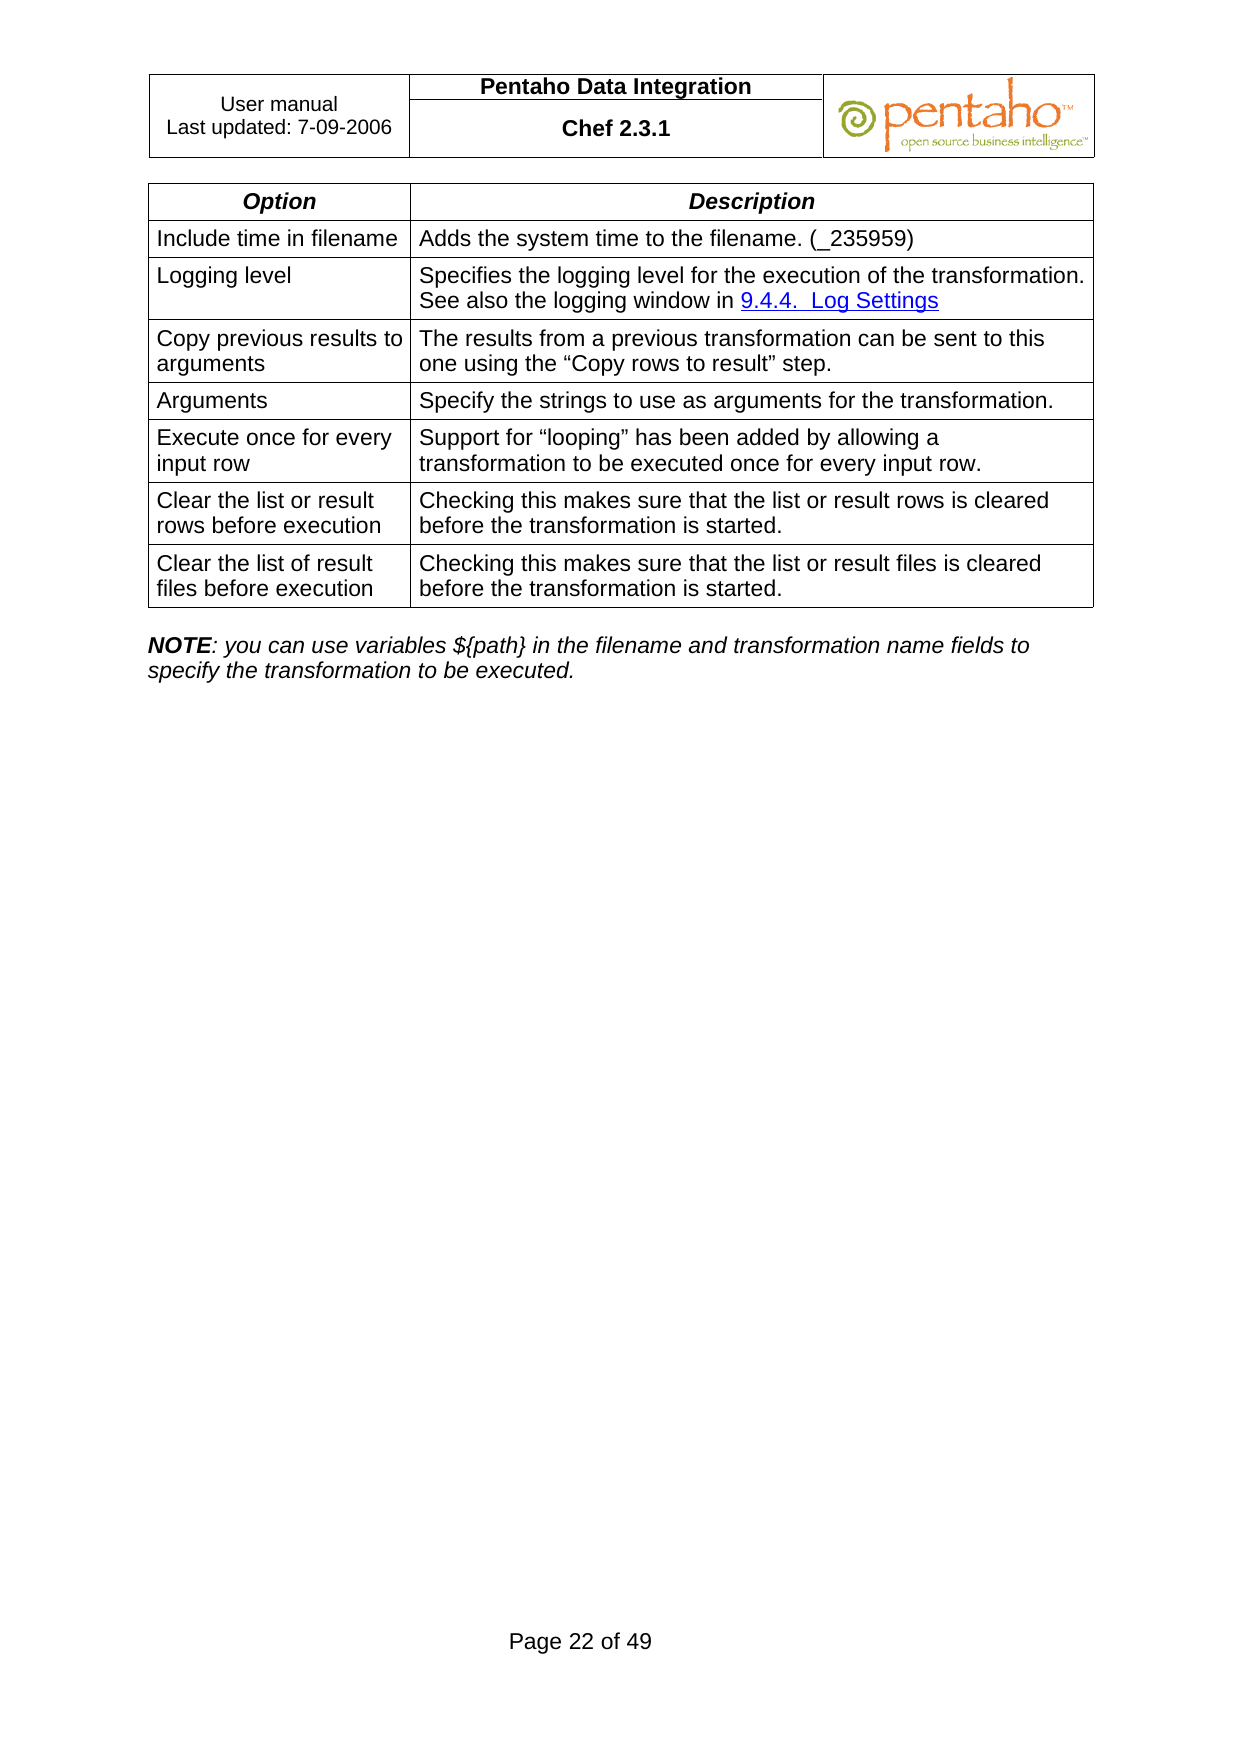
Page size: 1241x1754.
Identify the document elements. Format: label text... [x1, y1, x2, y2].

table_cell Support for “looping” has been added by allowing a transformation to be executed once for every input row. [411, 420, 1093, 482]
table_cell The results from a previous transformation can be sent to this one using the “Copy rows to result” step. [411, 320, 1093, 382]
table_cell Checking this makes sure that the list or result rows is cleared before the transformation is started. [411, 483, 1093, 544]
text NOTE: you can use variables ${path} in the filename and transformation name fields to specify the transformation to be executed. [148, 633, 1092, 684]
table_cell Clear the list or result rows before execution [149, 483, 410, 544]
table_cell Include time in filename [149, 221, 410, 257]
table_cell Logging level [149, 258, 410, 319]
table_cell Copy previous results to arguments [149, 320, 410, 382]
table_cell Clear the list of result files before execution [149, 545, 410, 607]
table_cell Execute once for every input row [149, 420, 410, 482]
table_header Option [149, 184, 410, 220]
table_cell Adds the system time to the filename. (_235959) [411, 221, 1093, 257]
table_cell Specifies the logging level for the execution of the transformation. See also the logging window in 9.4.4. Log Settings [411, 258, 1093, 319]
table_cell Specify the strings to use as arguments for the transformation. [411, 383, 1093, 419]
table_cell Checking this makes sure that the list or result files is cleared before the transformation is started. [411, 545, 1093, 607]
table_cell Arguments [149, 383, 410, 419]
table_header Description [411, 184, 1093, 220]
